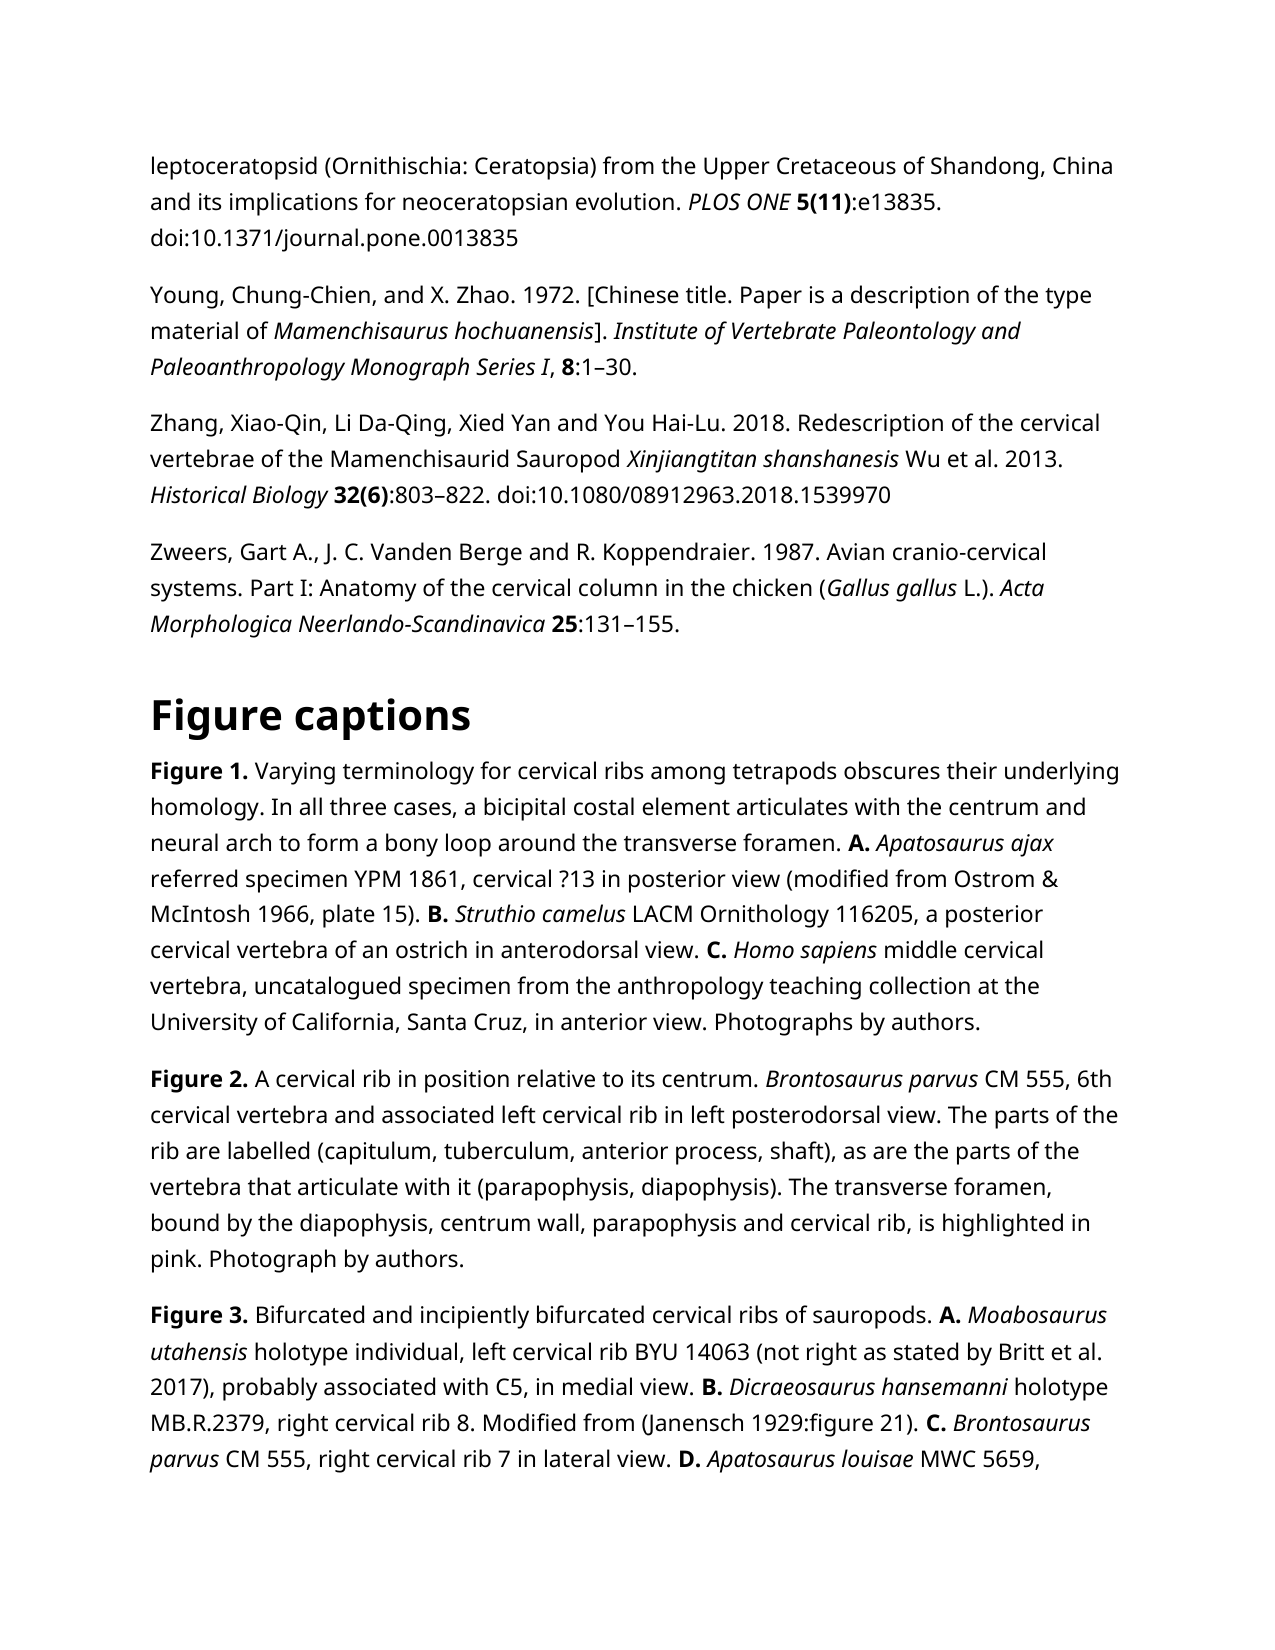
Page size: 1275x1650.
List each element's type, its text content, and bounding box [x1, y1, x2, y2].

text Zweers, Gart A., J. C. Vanden Berge and R. Koppendraier. 1987. Avian cranio-cervical systems. Part I: Anatomy of the cervical column in the chicken (Gallus gallus L.). Acta Morphologica Neerlando-Scandinavica 25:131–155. [150, 536, 1125, 639]
subtitle Figure captions [150, 685, 1125, 742]
text leptoceratopsid (Ornithischia: Ceratopsia) from the Upper Cretaceous of Shandong, China and its implications for neoceratopsian evolution. PLOS ONE 5(11):e13835. doi:10.1371/journal.pone.0013835 [150, 150, 1125, 253]
text Zhang, Xiao-Qin, Li Da-Qing, Xied Yan and You Hai-Lu. 2018. Redescription of the cervical vertebrae of the Mamenchisaurid Sauropod Xinjiangtitan shanshanesis Wu et al. 2013. Historical Biology 32(6):803–822. doi:10.1080/08912963.2018.1539970 [150, 407, 1125, 510]
text Figure 1. Varying terminology for cervical ribs among tetrapods obscures their underlying homology. In all three cases, a bicipital costal element articulates with the centrum and neural arch to form a bony loop around the transverse foramen. A. Apatosaurus ajax referred specimen YPM 1861, cervical ?13 in posterior view (modified from Ostrom & McIntosh 1966, plate 15). B. Struthio camelus LACM Ornithology 116205, a posterior cervical vertebra of an ostrich in anterodorsal view. C. Homo sapiens middle cervical vertebra, uncatalogued specimen from the anthropology teaching collection at the University of California, Santa Cruz, in anterior view. Photographs by authors. [150, 755, 1125, 1037]
text Figure 2. A cervical rib in position relative to its centrum. Brontosaurus parvus CM 555, 6th cervical vertebra and associated left cervical rib in left posterodorsal view. The parts of the rib are labelled (capitulum, tuberculum, anterior process, shaft), as are the parts of the vertebra that articulate with it (parapophysis, diapophysis). The transverse foramen, bound by the diapophysis, centrum wall, parapophysis and cervical rib, is highlighted in pink. Photograph by authors. [150, 1063, 1125, 1274]
text Figure 3. Bifurcated and incipiently bifurcated cervical ribs of sauropods. A. Moabosaurus utahensis holotype individual, left cervical rib BYU 14063 (not right as stated by Britt et al. 2017), probably associated with C5, in medial view. B. Dicraeosaurus hansemanni holotype MB.R.2379, right cervical rib 8. Modified from (Janensch 1929:figure 21). C. Brontosaurus parvus CM 555, right cervical rib 7 in lateral view. D. Apatosaurus louisae MWC 5659, [150, 1299, 1125, 1474]
text Young, Chung-Chien, and X. Zhao. 1972. [Chinese title. Paper is a description of the type material of Mamenchisaurus hochuanensis]. Institute of Vertebrate Paleontology and Paleoanthropology Monograph Series I, 8:1–30. [150, 279, 1125, 382]
